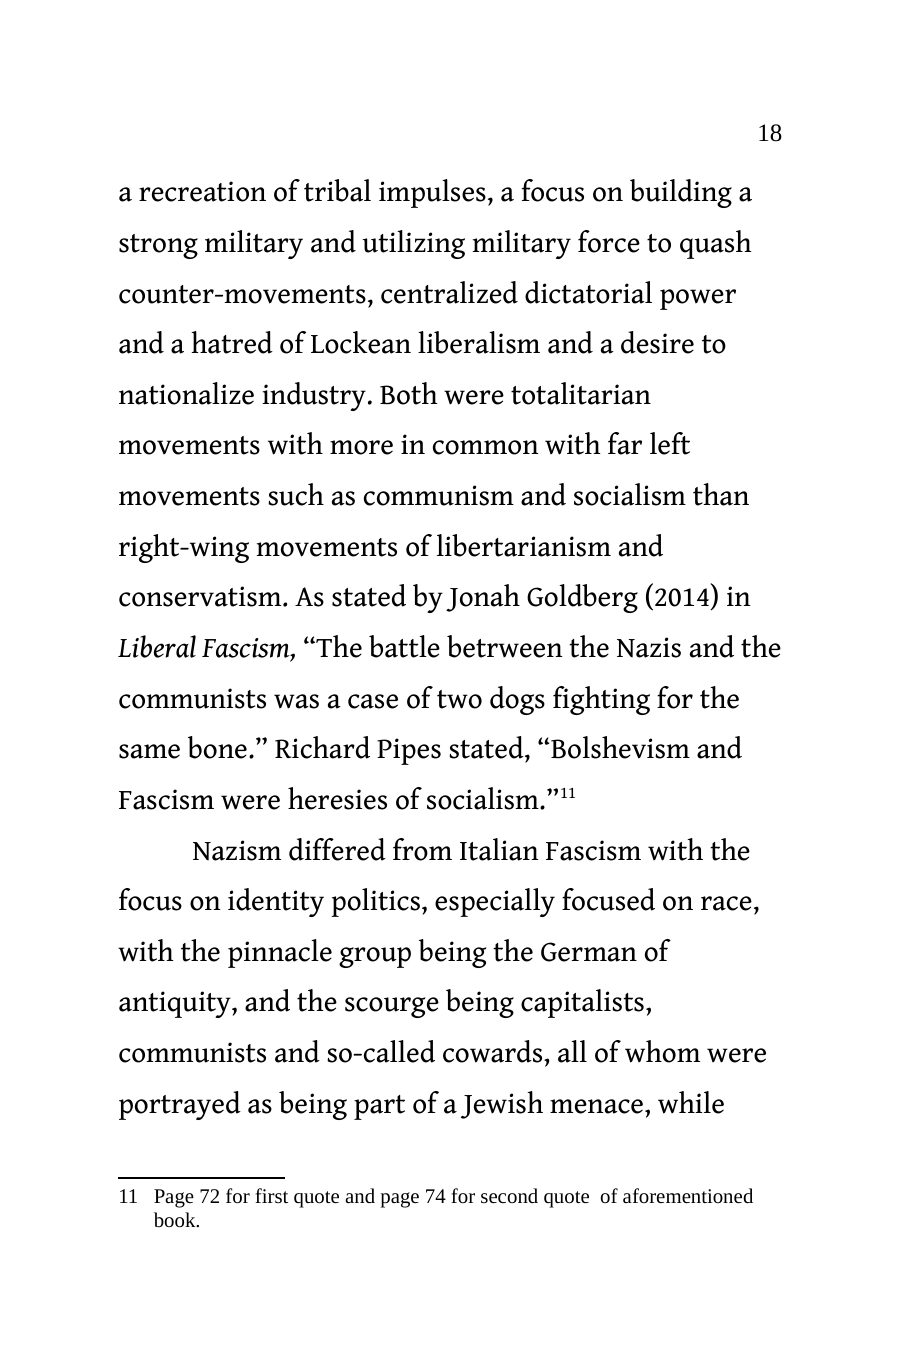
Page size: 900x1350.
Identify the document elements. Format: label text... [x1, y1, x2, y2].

text Page 72 for first quote and page 74 for second quote of aforementioned book. [118, 1184, 782, 1232]
text a recreation of tribal impulses, a focus on building a strong military and utilizing military force to quash counter-movements, centralized dictatorial power and a hatred of Lockean liberalism and a desire to nationalize industry. Both were totalitarian movements with more in common with far left movements such as communism and socialism than right-wing movements of libertarianism and conservatism. As stated by Jonah Goldberg (2014) in Liberal Fascism, “The battle betrween the Nazis and the communists was a case of two dogs fighting for the same bone.” Richard Pipes stated, “Bolshevism and Fascism were heresies of socialism.” [118, 176, 782, 818]
text Nazism differed from Italian Fascism with the focus on identity politics, especially focused on race, with the pinnacle group being the German of antiquity, and the scourge being capitalists, communists and so-called cowards, all of whom were portrayed as being part of a Jewish menace, while [118, 834, 782, 1121]
